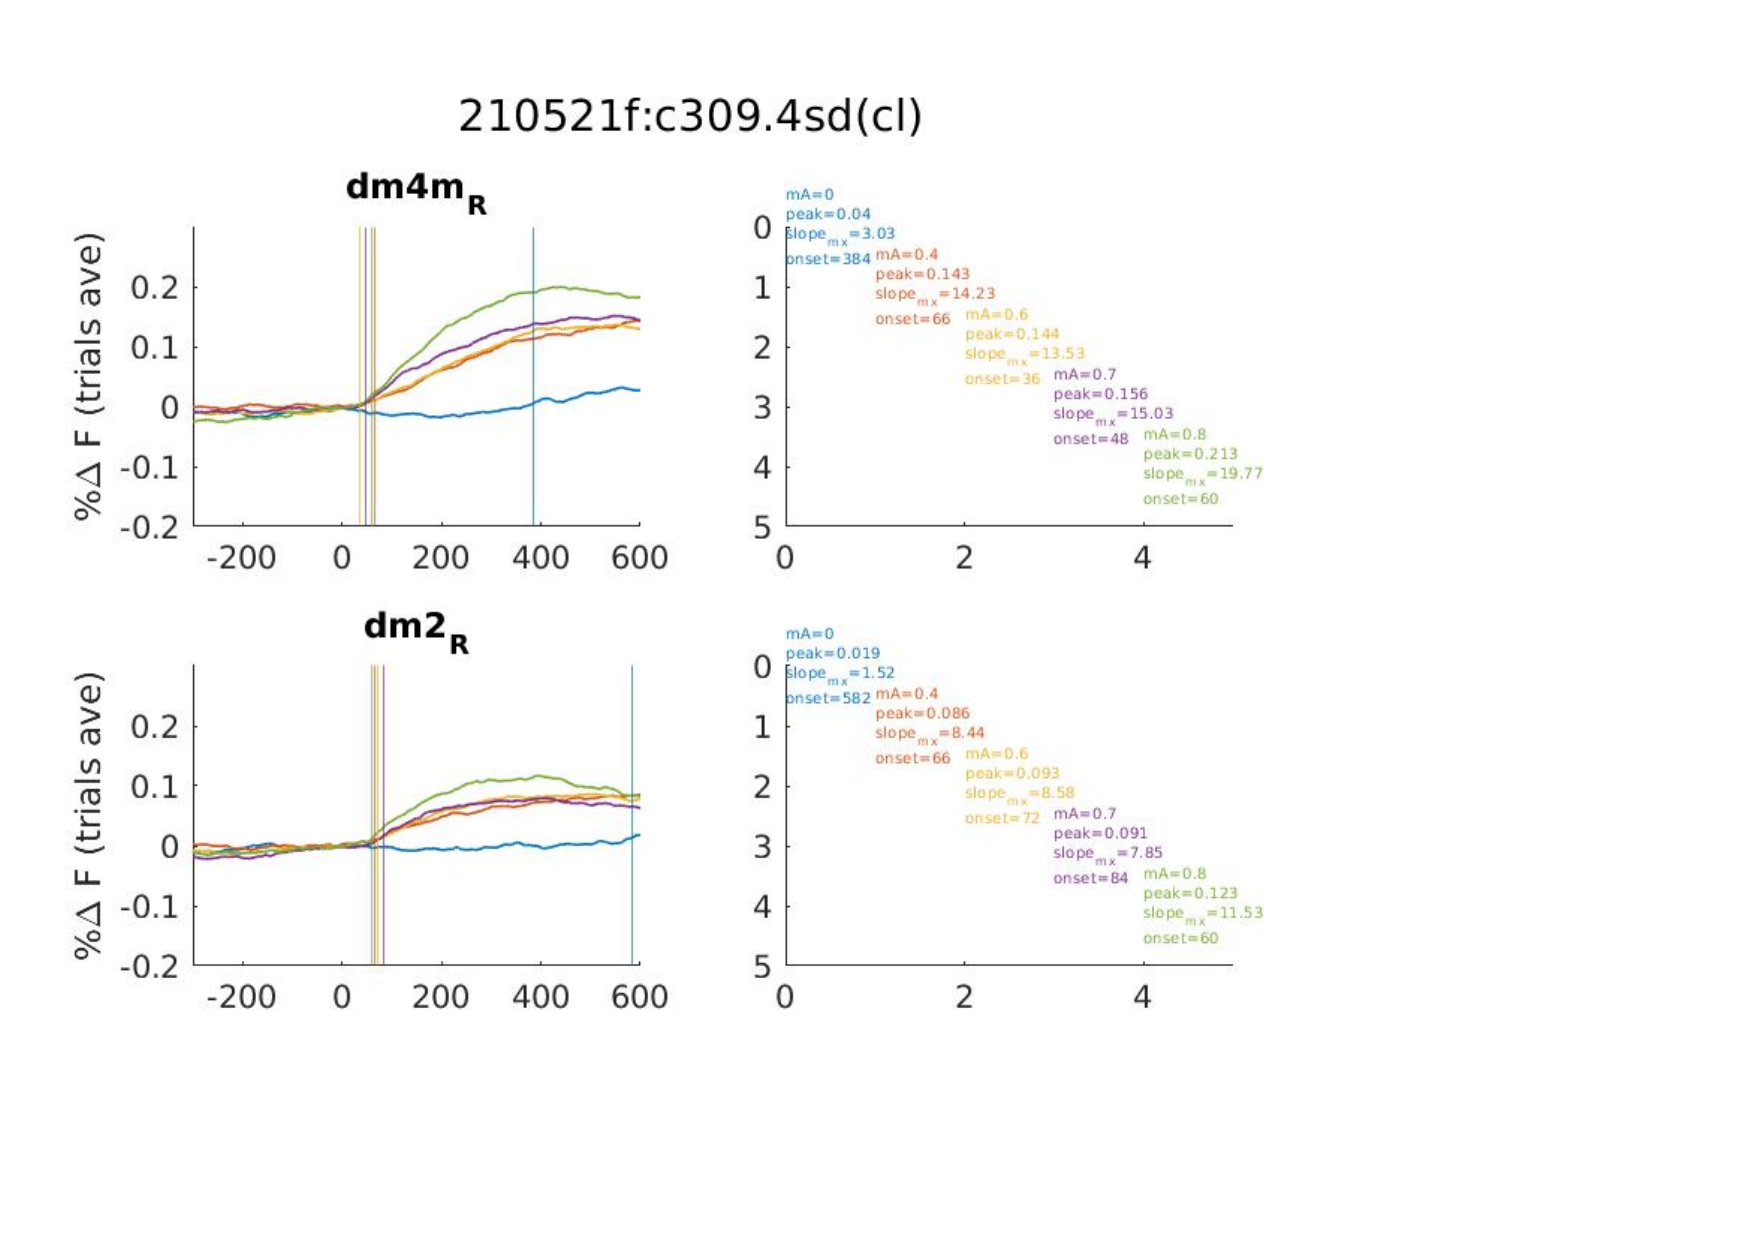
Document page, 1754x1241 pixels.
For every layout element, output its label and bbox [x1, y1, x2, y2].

picture [18, 75, 1365, 1068]
